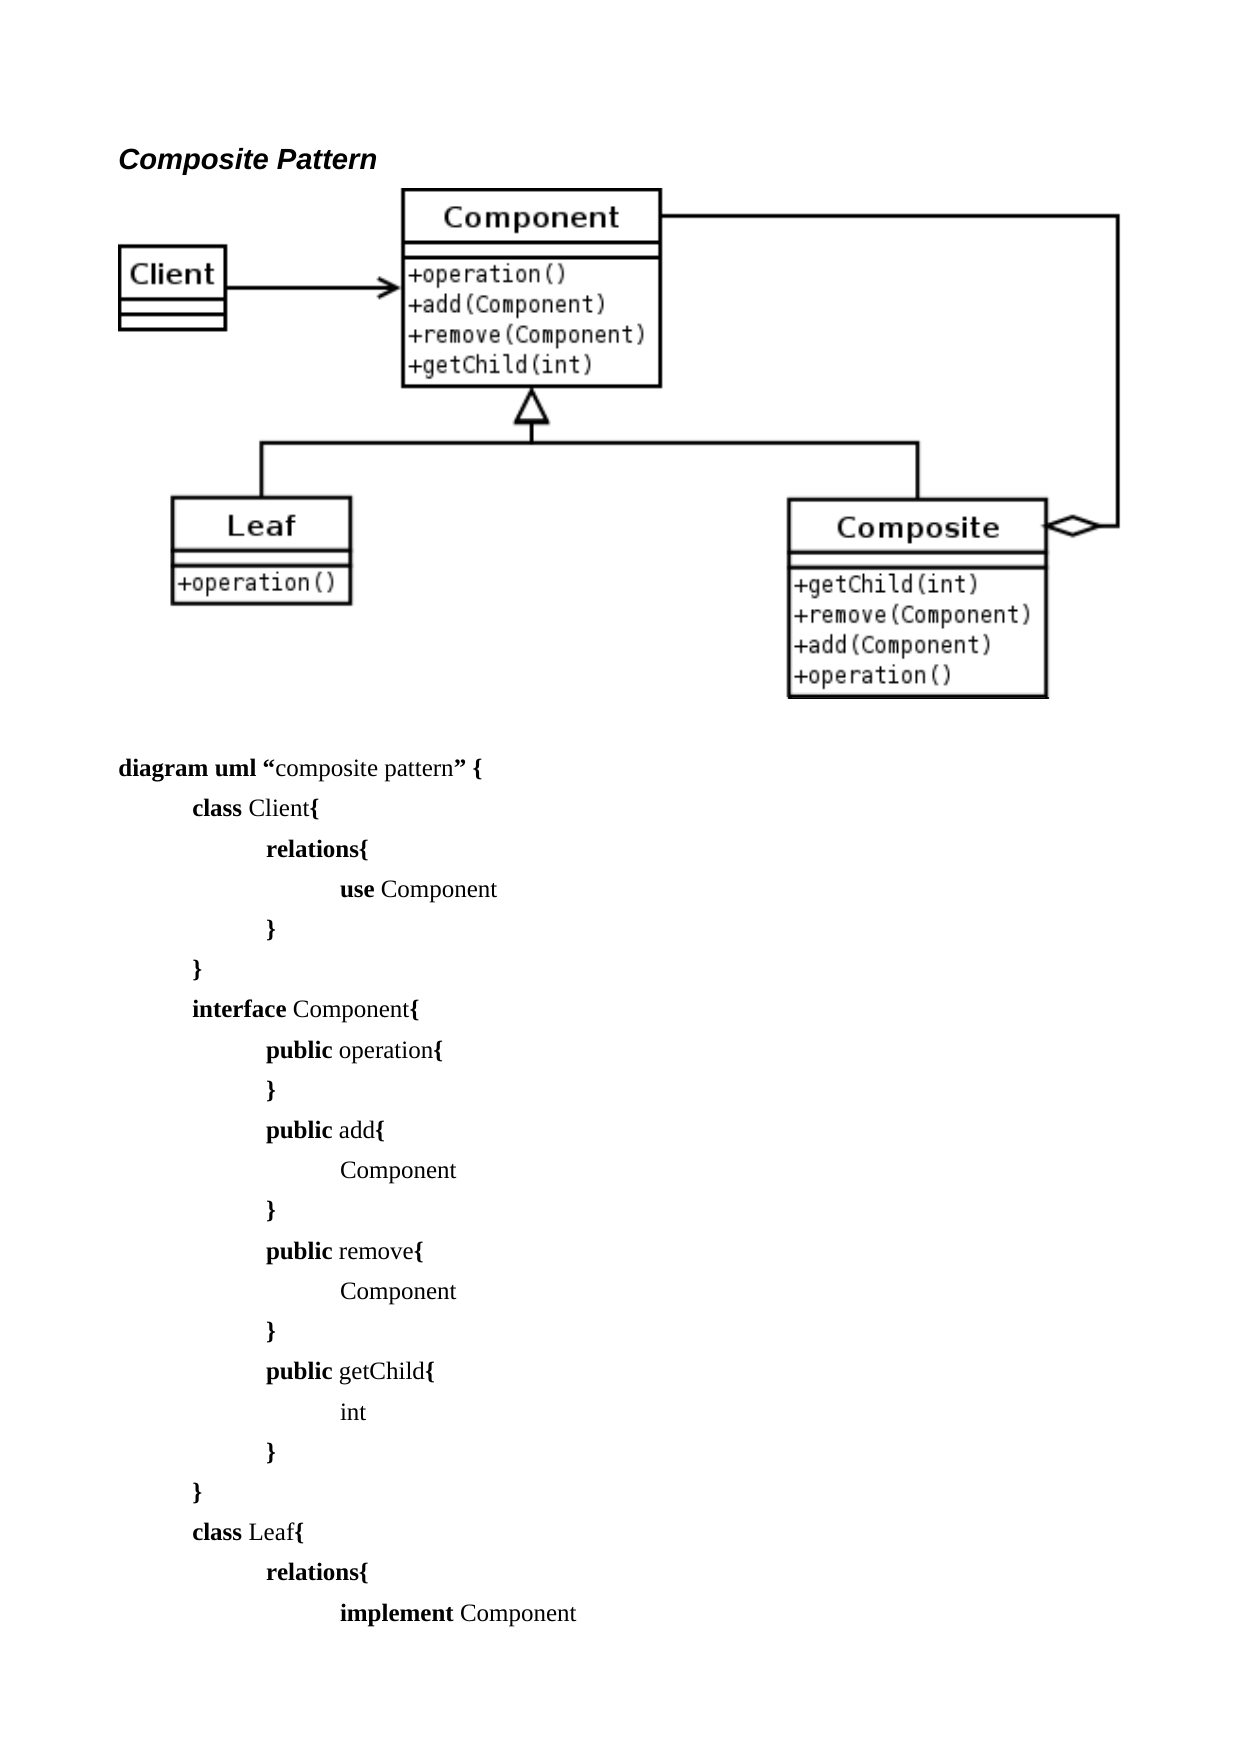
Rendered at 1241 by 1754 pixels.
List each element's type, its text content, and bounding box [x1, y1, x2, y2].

text diagram uml “composite pattern” { [118, 754, 1122, 782]
text } [118, 1317, 1122, 1345]
text } [118, 1197, 1122, 1224]
text implement Component [118, 1599, 1122, 1626]
text public operation{ [118, 1036, 1122, 1063]
text public getChild{ [118, 1357, 1122, 1385]
text } [118, 1478, 1122, 1506]
text class Client{ [118, 794, 1122, 822]
text Component [118, 1156, 1122, 1184]
text } [118, 1076, 1122, 1104]
picture [118, 188, 1122, 699]
text use Component [118, 875, 1122, 903]
text } [118, 955, 1122, 983]
text interface Component{ [118, 996, 1122, 1023]
text int [118, 1398, 1122, 1425]
text class Leaf{ [118, 1518, 1122, 1546]
text } [118, 915, 1122, 943]
text public remove{ [118, 1237, 1122, 1264]
text relations{ [118, 1558, 1122, 1586]
subtitle Composite Pattern [118, 143, 1122, 176]
text } [118, 1438, 1122, 1466]
text relations{ [118, 835, 1122, 862]
text Component [118, 1277, 1122, 1305]
text public add{ [118, 1116, 1122, 1144]
